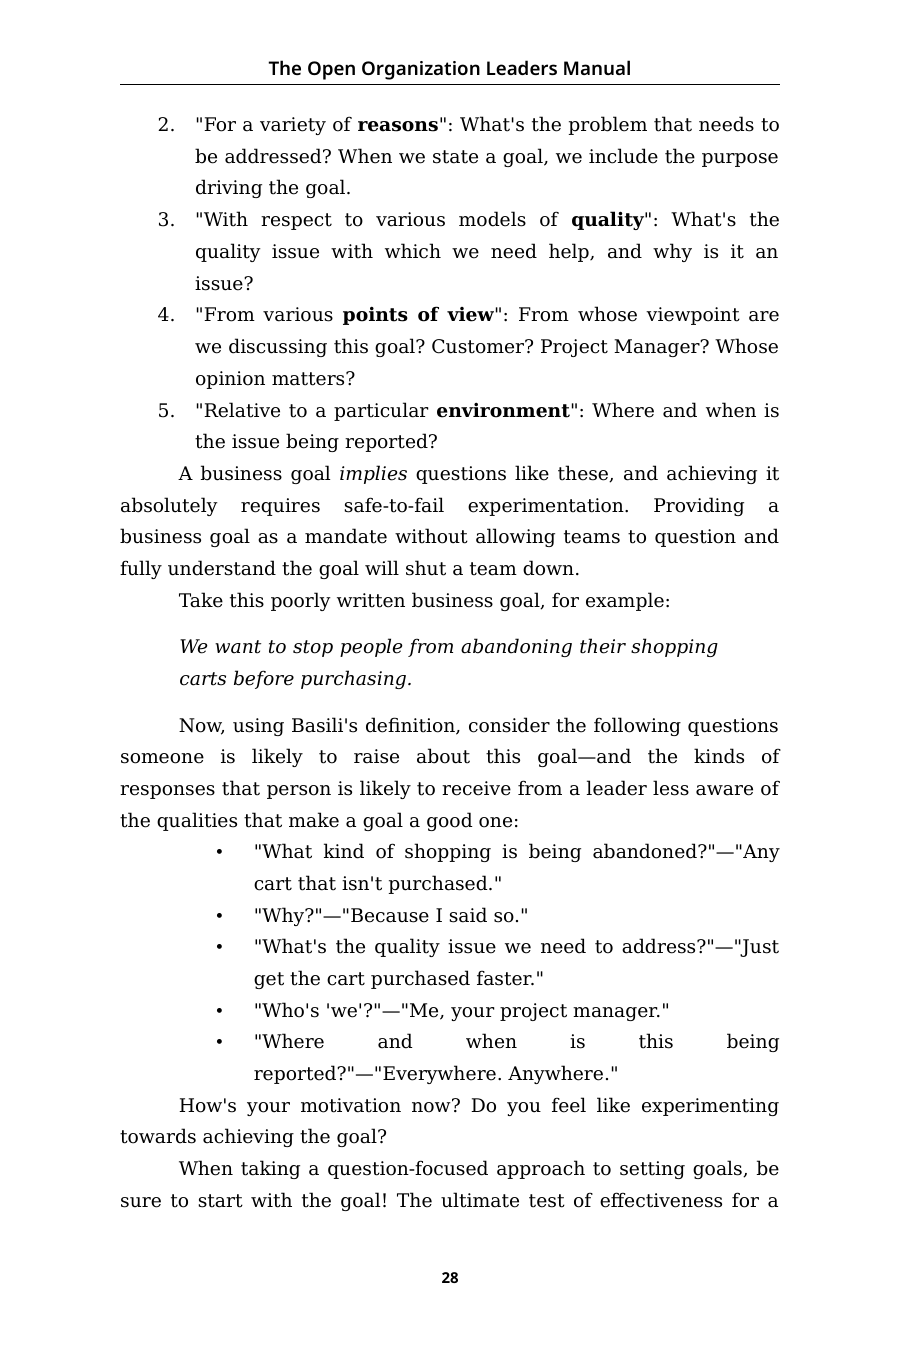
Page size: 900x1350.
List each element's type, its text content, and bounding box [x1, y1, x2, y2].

list "For a variety of reasons": What's the problem that needs to be addressed? When we state a goal, we include the purpose driving the goal. [157, 114, 780, 199]
list "What kind of shopping is being abandoned?"—"Any cart that isn't purchased." [216, 841, 780, 895]
list "From various points of view": From whose viewpoint are we discussing this goal? Customer? Project Manager? Whose opinion matters? [157, 304, 780, 390]
list "With respect to various models of quality": What's the quality issue with which we need help, and why is it an issue? [157, 209, 780, 294]
text How's your motivation now? Do you feel like experimenting towards achieving the goal? [120, 1095, 780, 1148]
list "Relative to a particular environment": Where and when is the issue being reported? [157, 399, 780, 453]
list "Who's 'we'?"—"Me, your project manager." [216, 1000, 780, 1022]
list "What's the quality issue we need to address?"—"Just get the cart purchased faster." [216, 936, 780, 990]
list "Where and when is this being reported?"—"Everywhere. Anywhere." [216, 1031, 780, 1085]
text Take this poorly written business goal, for example: [120, 590, 780, 612]
text When taking a question-focused approach to setting goals, be sure to start with the goal! The ultimate test of effectiveness for a [120, 1158, 780, 1212]
text We want to stop people from abandoning their shopping carts before purchasing. [179, 636, 721, 690]
text Now, using Basili's definition, consider the following questions someone is likely to raise about this goal—and the kinds of responses that person is likely to receive from a leader less aware of the qualities that make a goal a good one: [120, 715, 780, 832]
list "Why?"—"Because I said so." [216, 905, 780, 927]
text A business goal implies questions like these, and achieving it absolutely requires safe-to-fail experimentation. Providing a business goal as a mandate without allowing teams to question and fully understand the goal will shut a team down. [120, 463, 780, 580]
